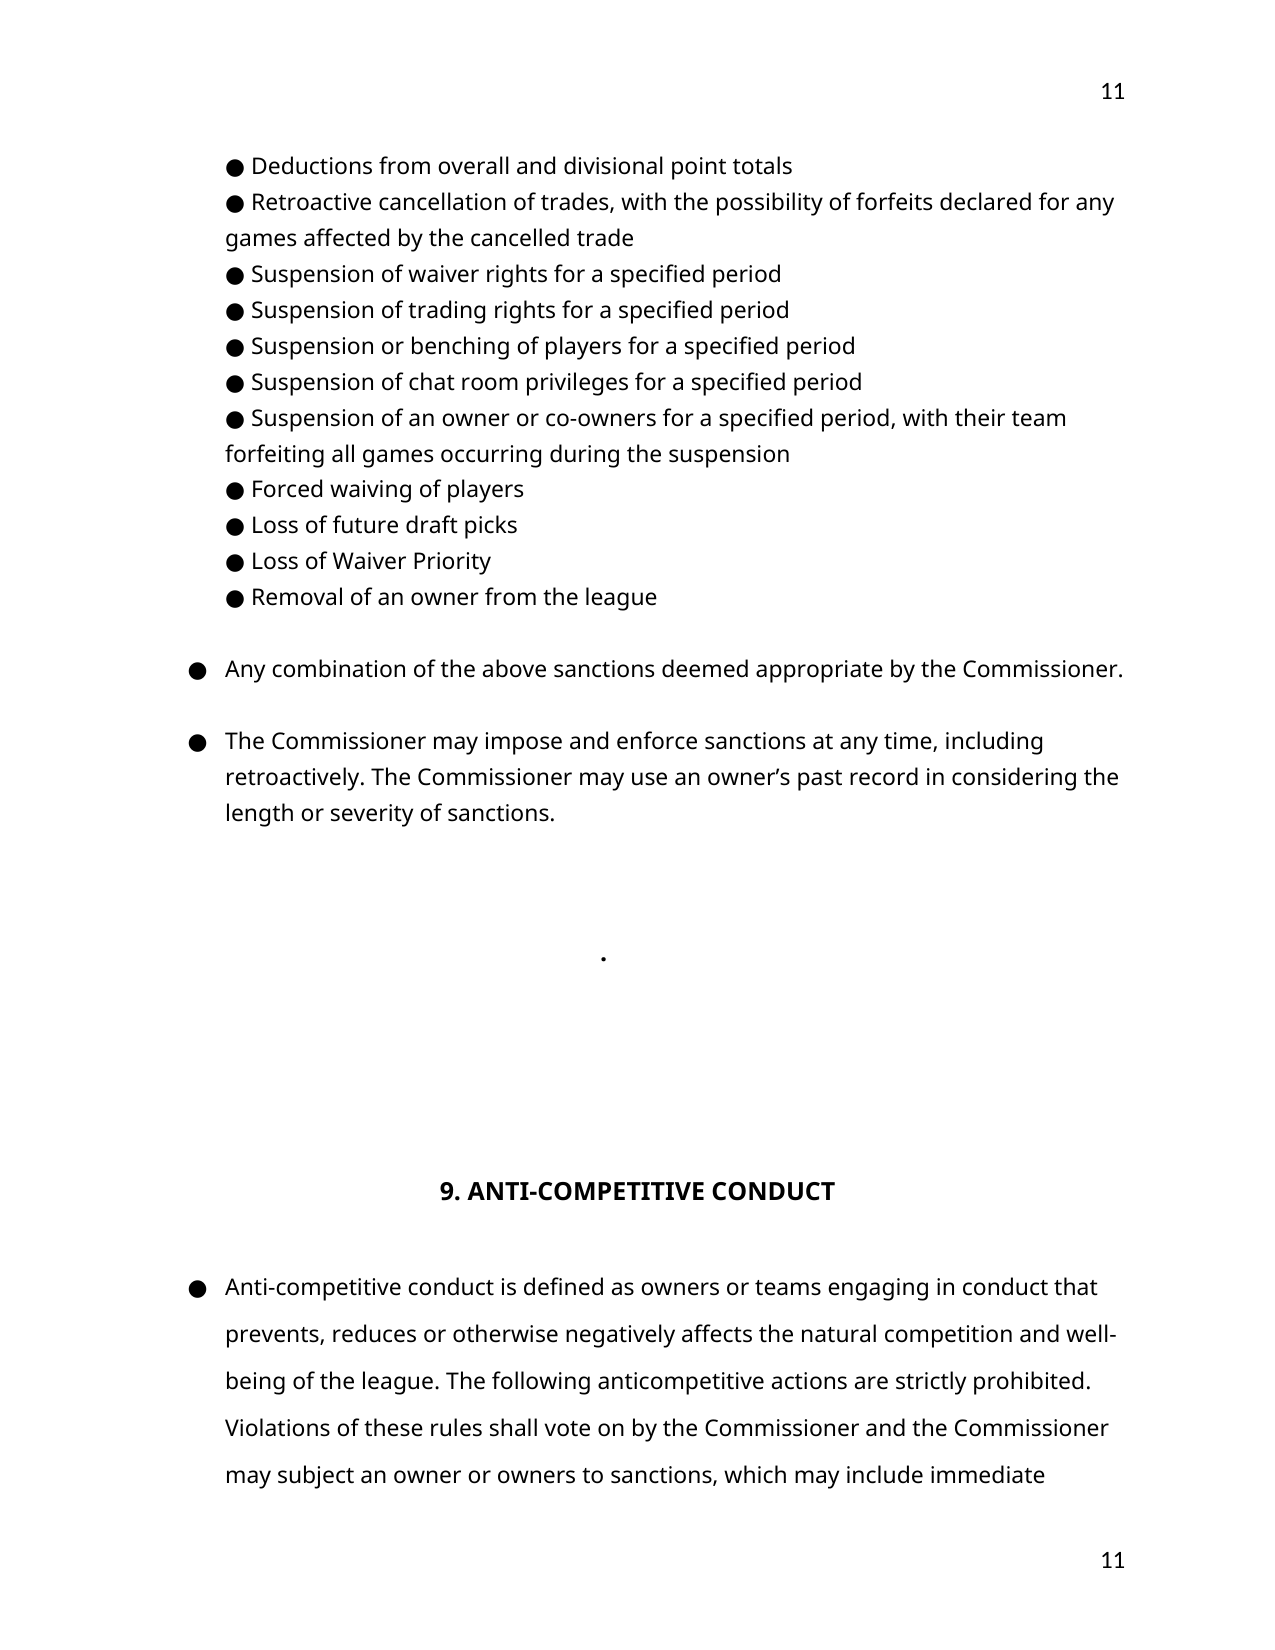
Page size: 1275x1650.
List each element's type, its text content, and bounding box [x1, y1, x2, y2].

text 9. ANTI-COMPETITIVE CONDUCT [150, 1173, 1125, 1207]
text . [150, 935, 1125, 969]
text ● Removal of an owner from the league [225, 581, 1125, 612]
list The Commissioner may impose and enforce sanctions at any time, including retroactively. The Commissioner may use an owner’s past record in considering the length or severity of sanctions. [187, 725, 1125, 828]
text ● Loss of future draft picks [225, 509, 1125, 541]
text ● Suspension of waiver rights for a specified period [225, 258, 1125, 289]
text ● Suspension or benching of players for a specified period [225, 330, 1125, 361]
text ● Suspension of an owner or co-owners for a specified period, with their team forfeiting all games occurring during the suspension [225, 402, 1125, 469]
list Anti-competitive conduct is defined as owners or teams engaging in conduct that prevents, reduces or otherwise negatively affects the natural competition and well-being of the league. The following anticompetitive actions are strictly prohibited. Violations of these rules shall vote on by the Commissioner and the Commissioner may subject an owner or owners to sanctions, which may include immediate [187, 1271, 1125, 1490]
text ● Suspension of chat room privileges for a specified period [225, 366, 1125, 397]
text ● Suspension of trading rights for a specified period [225, 294, 1125, 325]
text ● Forced waiving of players [225, 473, 1125, 505]
text ● Deductions from overall and divisional point totals [225, 150, 1125, 181]
list Any combination of the above sanctions deemed appropriate by the Commissioner. [187, 653, 1125, 684]
text ● Retroactive cancellation of trades, with the possibility of forfeits declared for any games affected by the cancelled trade [225, 186, 1125, 253]
text ● Loss of Waiver Priority [225, 545, 1125, 577]
